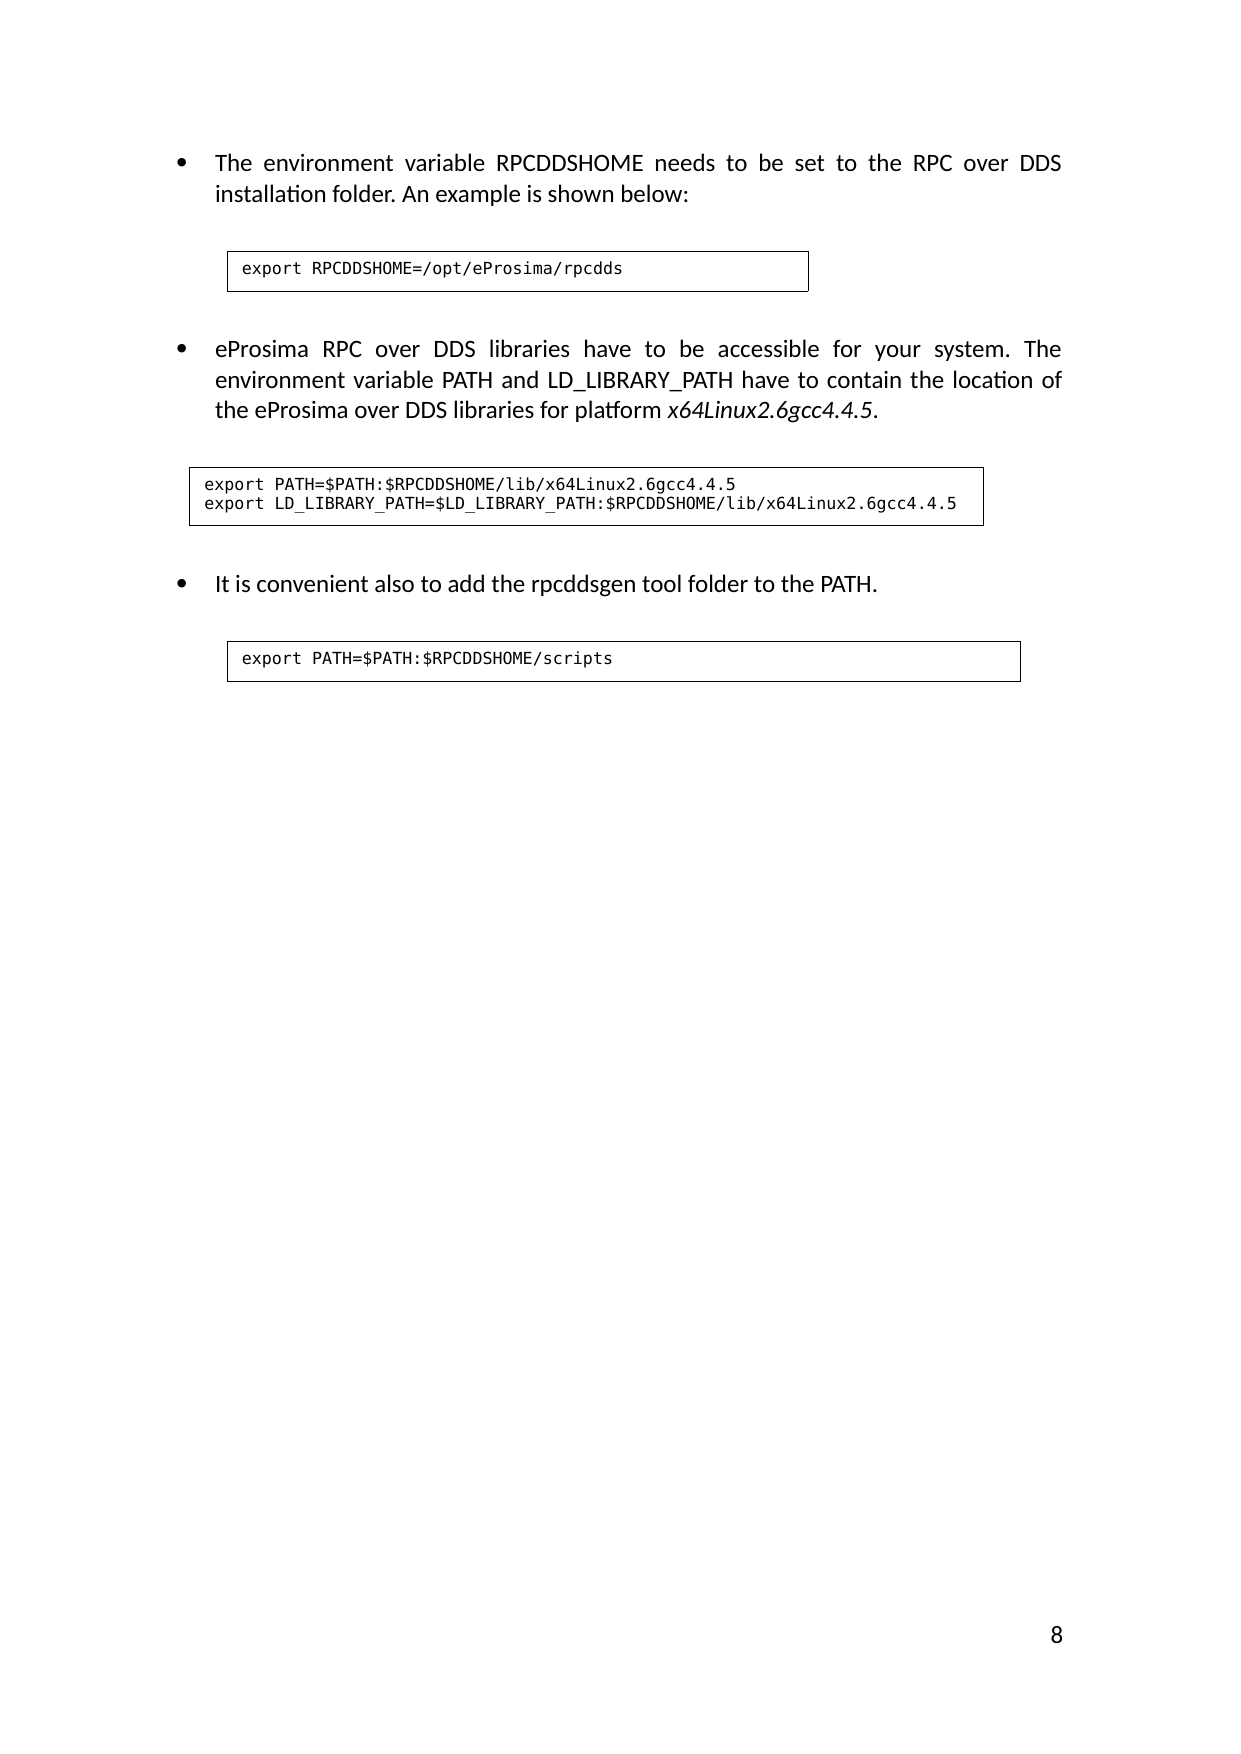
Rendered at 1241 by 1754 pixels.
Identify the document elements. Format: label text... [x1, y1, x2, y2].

list It is convenient also to add the rpcddsgen tool folder to the PATH. [177, 568, 1063, 598]
text export PATH=$PATH:$RPCDDSHOME/scripts [242, 648, 1005, 668]
list eProsima RPC over DDS libraries have to be accessible for your system. The environment variable PATH and LD_LIBRARY_PATH have to contain the location of the eProsima over DDS libraries for platform x64Linux2.6gcc4.4.5. [177, 333, 1063, 425]
text export PATH=$PATH:$RPCDDSHOME/lib/x64Linux2.6gcc4.4.5 [204, 475, 968, 494]
text export LD_LIBRARY_PATH=$LD_LIBRARY_PATH:$RPCDDSHOME/lib/x64Linux2.6gcc4.4.5 [204, 494, 968, 513]
text export RPCDDSHOME=/opt/eProsima/rpcdds [242, 259, 793, 278]
list The environment variable RPCDDSHOME needs to be set to the RPC over DDS installation folder. An example is shown below: [177, 148, 1063, 209]
